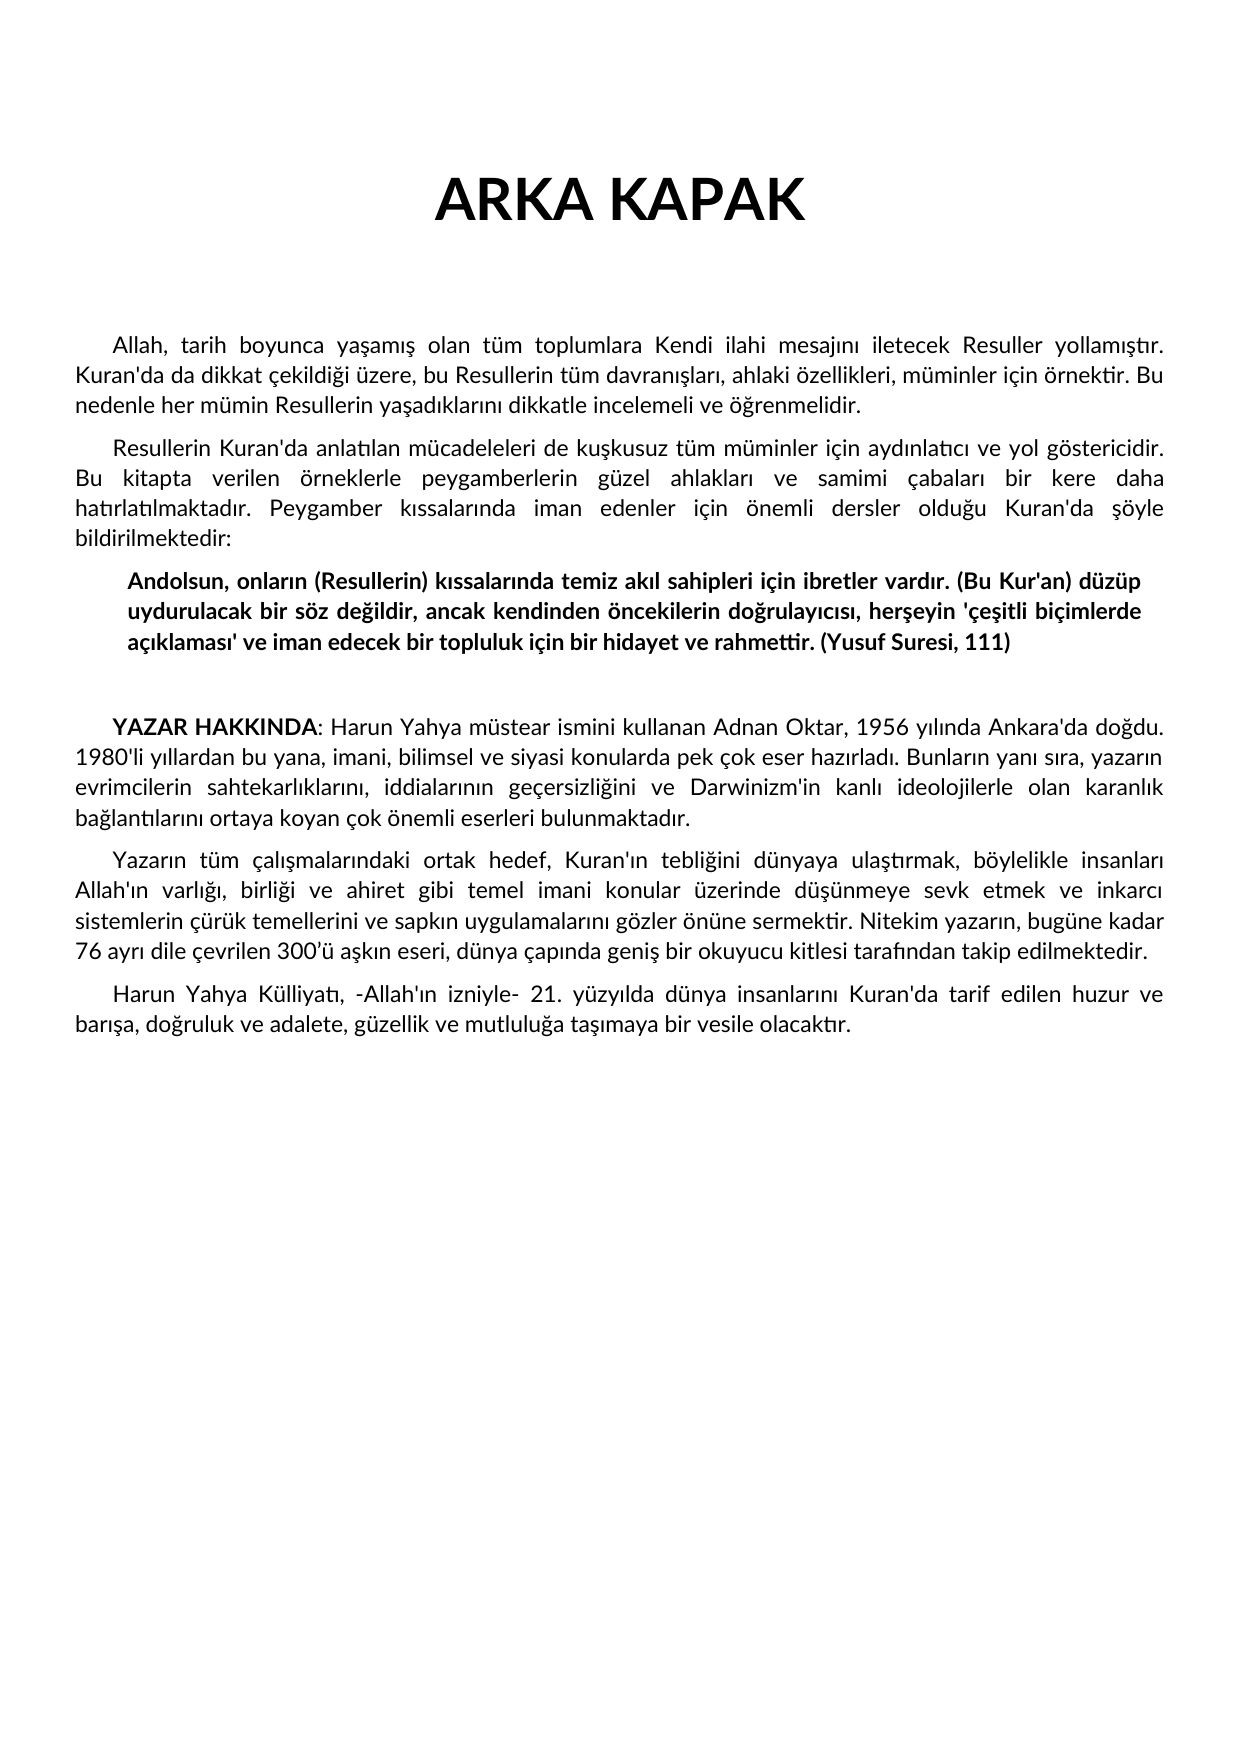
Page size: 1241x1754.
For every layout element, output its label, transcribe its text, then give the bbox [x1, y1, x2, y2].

text Andolsun, onların (Resullerin) kıssalarında temiz akıl sahipleri için ibretler vardır. (Bu Kur'an) düzüp uydurulacak bir söz değildir, ancak kendinden öncekilerin doğrulayıcısı, herşeyin 'çeşitli biçimlerde açıklaması' ve iman edecek bir topluluk için bir hidayet ve rahmettir. (Yusuf Suresi, 111) [127, 567, 1143, 655]
text YAZAR HAKKINDA: Harun Yahya müstear ismini kullanan Adnan Oktar, 1956 yılında Ankara'da doğdu. 1980'li yıllardan bu yana, imani, bilimsel ve siyasi konularda pek çok eser hazırladı. Bunların yanı sıra, yazarın evrimcilerin sahtekarlıklarını, iddialarının geçersizliğini ve Darwinizm'in kanlı ideolojilerle olan karanlık bağlantılarını ortaya koyan çok önemli eserleri bulunmaktadır. [75, 713, 1165, 831]
text Allah, tarih boyunca yaşamış olan tüm toplumlara Kendi ilahi mesajını iletecek Resuller yollamıştır. Kuran'da da dikkat çekildiği üzere, bu Resullerin tüm davranışları, ahlaki özellikleri, müminler için örnektir. Bu nedenle her mümin Resullerin yaşadıklarını dikkatle incelemeli ve öğrenmelidir. [75, 330, 1165, 418]
text Harun Yahya Külliyatı, -Allah'ın izniyle- 21. yüzyılda dünya insanlarını Kuran'da tarif edilen huzur ve barışa, doğruluk ve adalete, güzellik ve mutluluğa taşımaya bir vesile olacaktır. [75, 979, 1165, 1037]
text Yazarın tüm çalışmalarındaki ortak hedef, Kuran'ın tebliğini dünyaya ulaştırmak, böylelikle insanları Allah'ın varlığı, birliği ve ahiret gibi temel imani konular üzerinde düşünmeye sevk etmek ve inkarcı sistemlerin çürük temellerini ve sapkın uygulamalarını gözler önüne sermektir. Nitekim yazarın, bugüne kadar 76 ayrı dile çevrilen 300’ü aşkın eseri, dünya çapında geniş bir okuyucu kitlesi tarafından takip edilmektedir. [75, 846, 1165, 964]
subtitle ARKA KAPAK [75, 162, 1165, 232]
text Resullerin Kuran'da anlatılan mücadeleleri de kuşkusuz tüm müminler için aydınlatıcı ve yol göstericidir. Bu kitapta verilen örneklerle peygamberlerin güzel ahlakları ve samimi çabaları bir kere daha hatırlatılmaktadır. Peygamber kıssalarında iman edenler için önemli dersler olduğu Kuran'da şöyle bildirilmektedir: [75, 433, 1165, 552]
